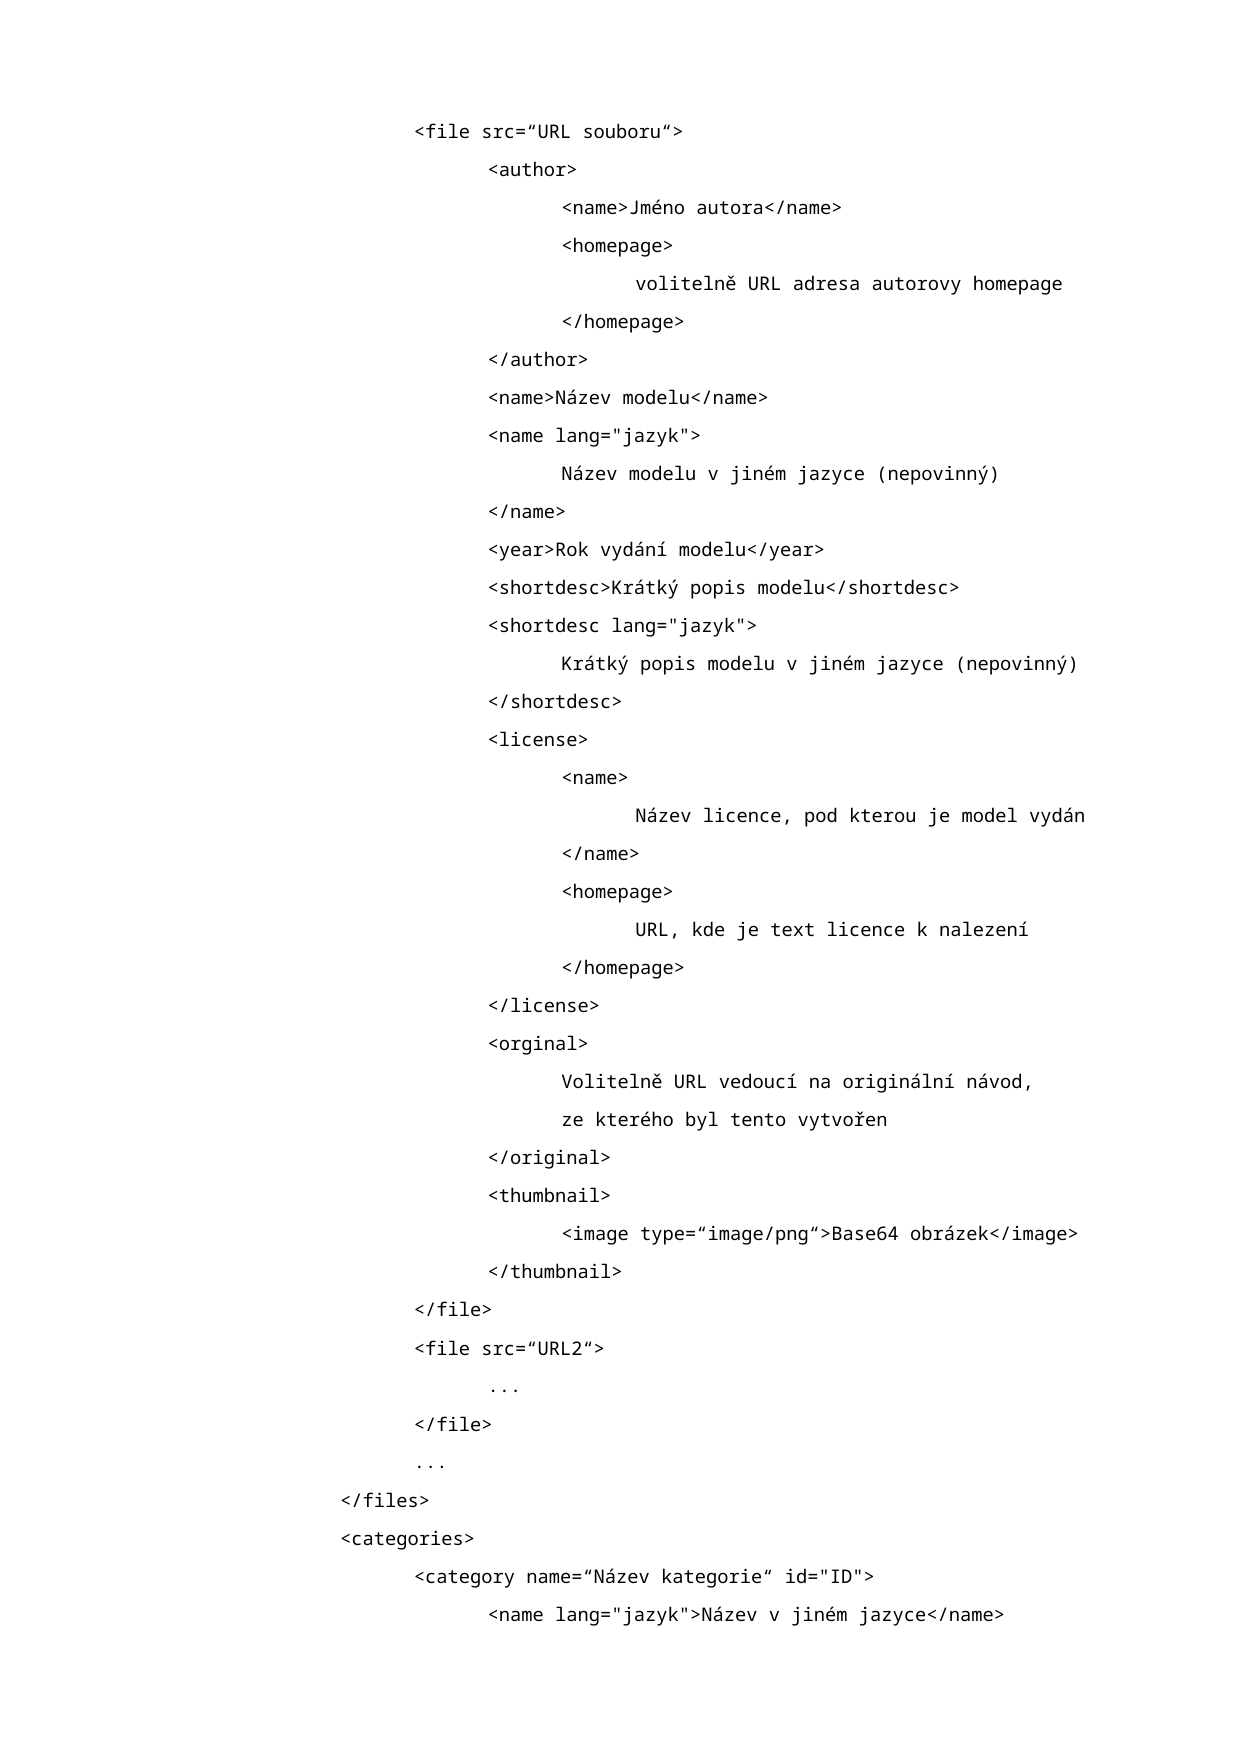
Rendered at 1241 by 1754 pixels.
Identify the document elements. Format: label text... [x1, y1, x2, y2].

text <category name=“Název kategorie“ id="ID"> [118, 1563, 1122, 1588]
text <author> [118, 156, 1122, 182]
text </author> [118, 346, 1122, 372]
text </name> [118, 841, 1122, 866]
text <file src=“URL2“> [118, 1335, 1122, 1360]
text </file> [118, 1411, 1122, 1436]
text <file src=“URL souboru“> [118, 118, 1122, 144]
text ze kterého byl tento vytvořen [118, 1107, 1122, 1132]
text volitelně URL adresa autorovy homepage [118, 270, 1122, 296]
text <homepage> [118, 878, 1122, 904]
text <shortdesc>Krátký popis modelu</shortdesc> [118, 574, 1122, 600]
text Volitelně URL vedoucí na originální návod, [118, 1069, 1122, 1094]
text <homepage> [118, 232, 1122, 258]
text </name> [118, 498, 1122, 524]
text </license> [118, 993, 1122, 1018]
text <image type=“image/png“>Base64 obrázek</image> [118, 1221, 1122, 1246]
text </shortdesc> [118, 688, 1122, 714]
text </original> [118, 1145, 1122, 1170]
text <name>Název modelu</name> [118, 384, 1122, 410]
text <shortdesc lang="jazyk"> [118, 612, 1122, 638]
text <name> [118, 764, 1122, 790]
text </thumbnail> [118, 1259, 1122, 1284]
text <categories> [118, 1525, 1122, 1550]
text Název licence, pod kterou je model vydán [118, 802, 1122, 828]
text <name lang="jazyk">Název v jiném jazyce</name> [118, 1601, 1122, 1626]
text Název modelu v jiném jazyce (nepovinný) [118, 460, 1122, 486]
text </files> [118, 1487, 1122, 1512]
text <name>Jméno autora</name> [118, 194, 1122, 220]
text </homepage> [118, 308, 1122, 334]
text <orginal> [118, 1031, 1122, 1056]
text ... [118, 1373, 1122, 1398]
text ... [118, 1449, 1122, 1474]
text URL, kde je text licence k nalezení [118, 917, 1122, 942]
text Krátký popis modelu v jiném jazyce (nepovinný) [118, 650, 1122, 676]
text <year>Rok vydání modelu</year> [118, 536, 1122, 562]
text <name lang="jazyk"> [118, 422, 1122, 448]
text <license> [118, 726, 1122, 752]
text </homepage> [118, 954, 1122, 980]
text </file> [118, 1297, 1122, 1322]
text <thumbnail> [118, 1183, 1122, 1208]
